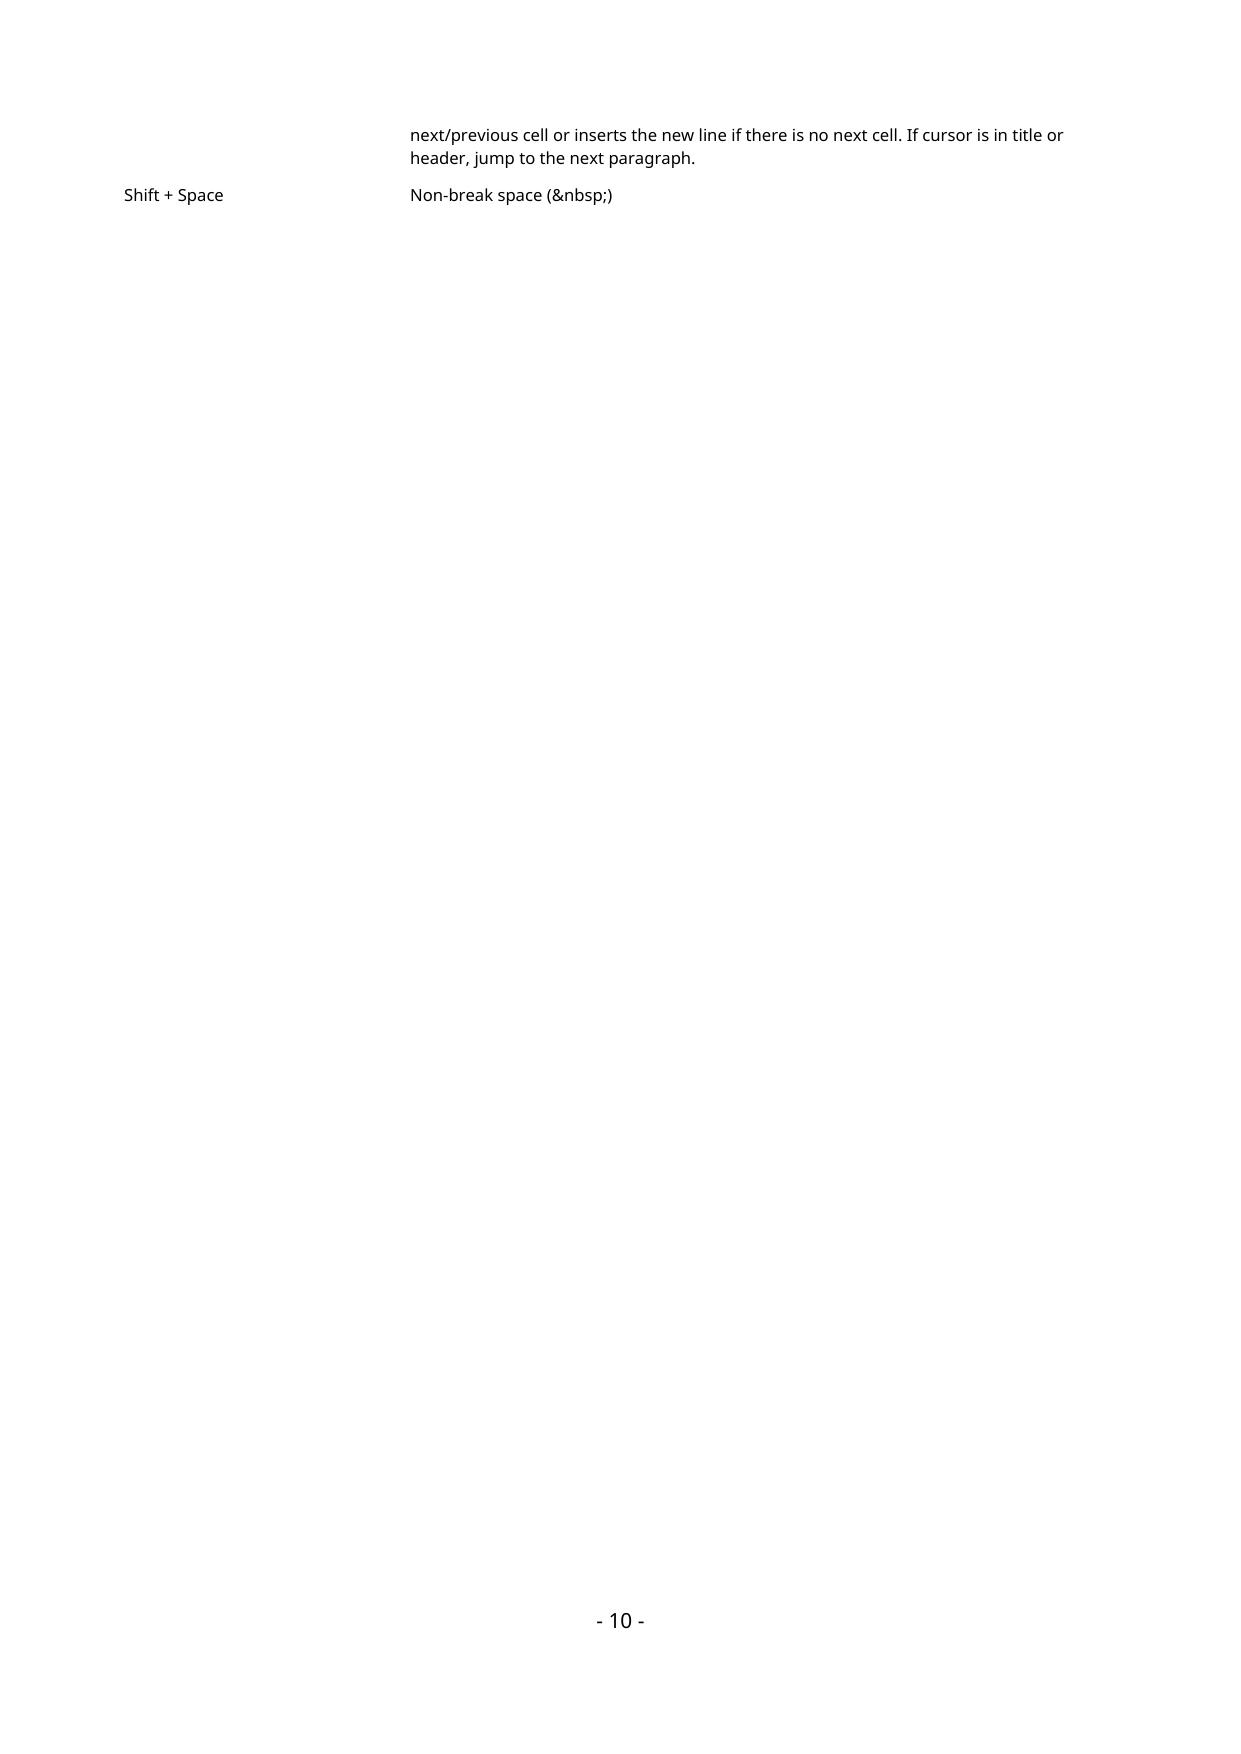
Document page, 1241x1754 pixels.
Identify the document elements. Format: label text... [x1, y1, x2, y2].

table_cell Shift + Space [118, 178, 404, 215]
table_cell [118, 118, 404, 178]
table_cell next/previous cell or inserts the new line if there is no next cell. If cursor is in title or header, jump to the next paragraph. [404, 118, 1122, 178]
table_cell Non-break space (&nbsp;) [404, 178, 1122, 215]
